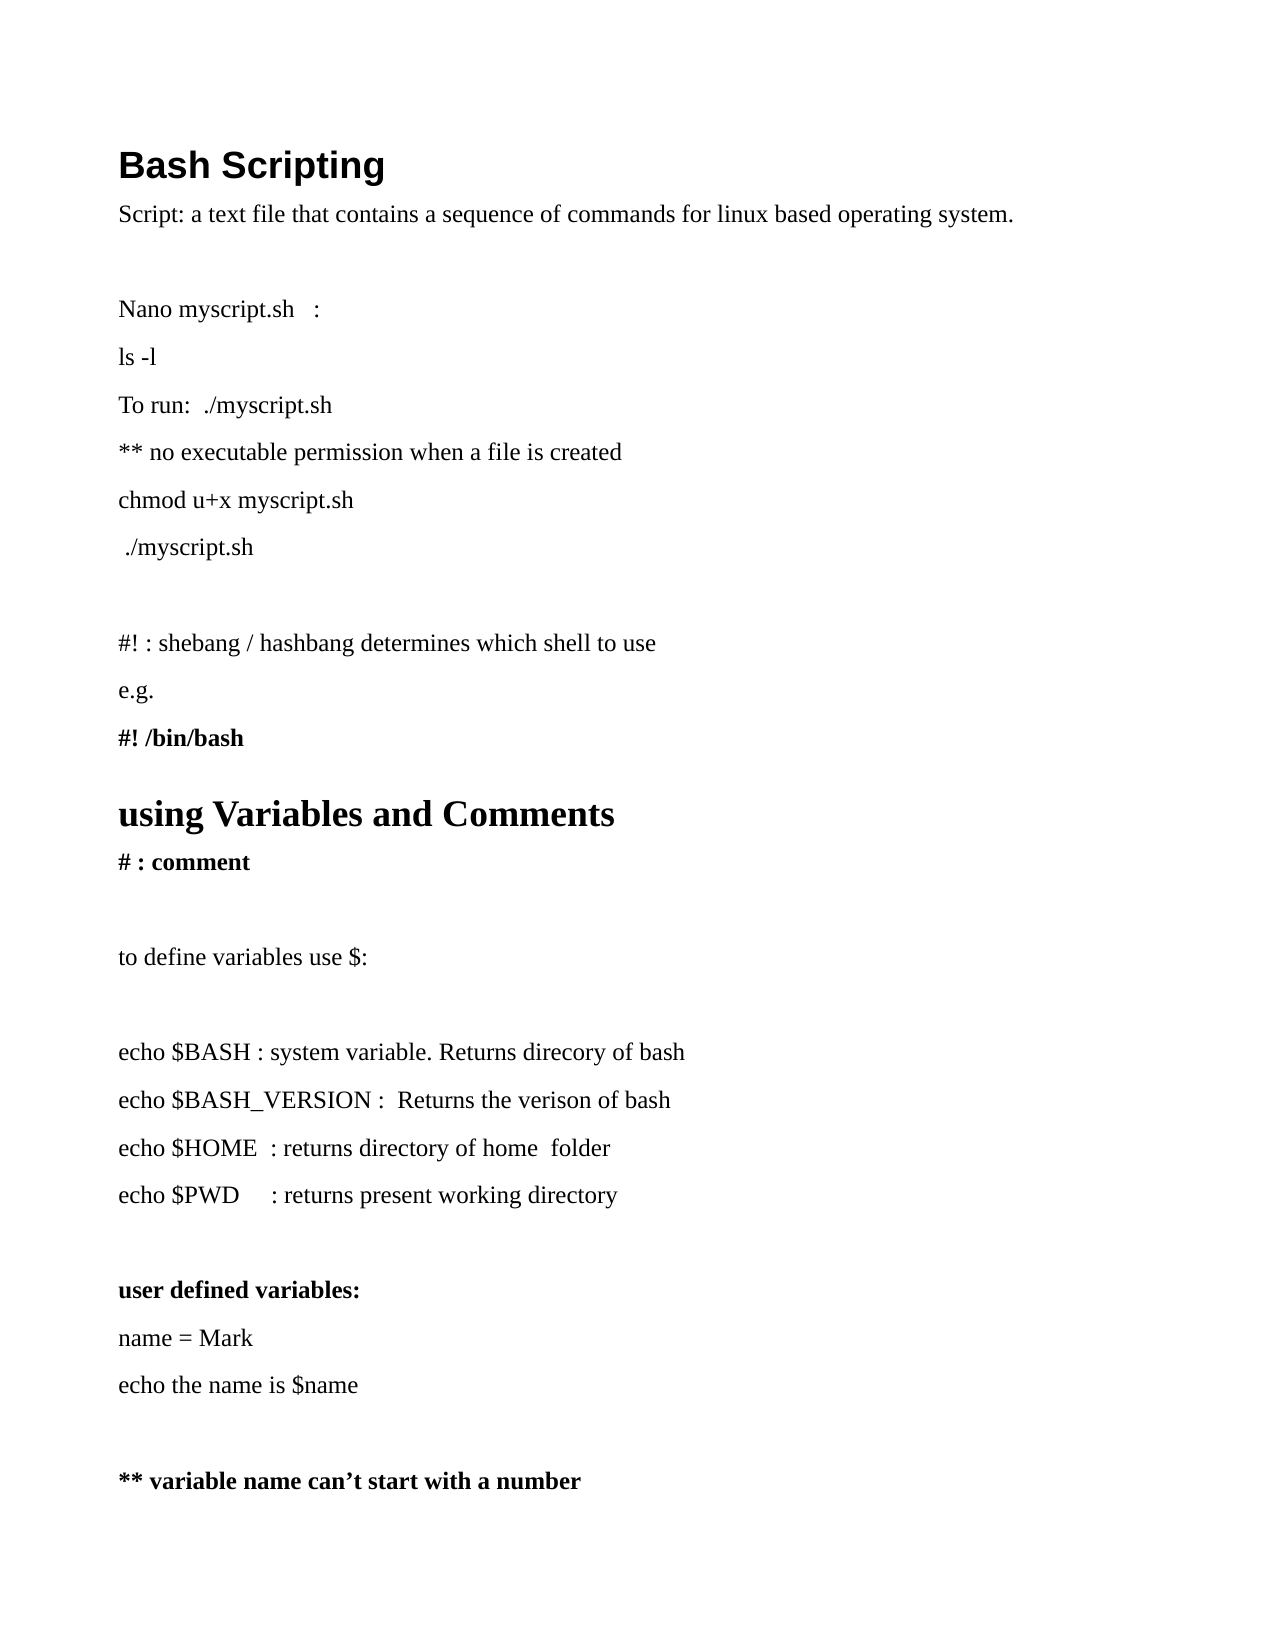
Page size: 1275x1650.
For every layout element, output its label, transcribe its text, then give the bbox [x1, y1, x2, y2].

text echo the name is $name [118, 1371, 1157, 1399]
text user defined variables: [118, 1275, 1157, 1304]
text echo $HOME : returns directory of home folder [118, 1133, 1157, 1161]
text ** variable name can’t start with a number [118, 1466, 1157, 1494]
text name = Mark [118, 1323, 1157, 1352]
text echo $PWD : returns present working directory [118, 1180, 1157, 1209]
text e.g. [118, 675, 1157, 704]
text echo $BASH_VERSION : Returns the verison of bash [118, 1085, 1157, 1114]
text #! : shebang / hashbang determines which shell to use [118, 628, 1157, 656]
text ls -l [118, 342, 1157, 371]
text echo $BASH : system variable. Returns direcory of bash [118, 1037, 1157, 1066]
text # : comment [118, 847, 1157, 876]
text ./myscript.sh [118, 532, 1157, 561]
subtitle Bash Scripting [118, 143, 1157, 187]
text To run: ./myscript.sh [118, 390, 1157, 418]
subtitle using Variables and Comments [118, 791, 1157, 834]
text ** no executable permission when a file is created [118, 437, 1157, 466]
text chmod u+x myscript.sh [118, 485, 1157, 514]
text #! /bin/bash [118, 723, 1157, 752]
text to define variables use $: [118, 942, 1157, 971]
text Nano myscript.sh : [118, 294, 1157, 323]
text Script: a text file that contains a sequence of commands for linux based operating system. [118, 199, 1157, 228]
